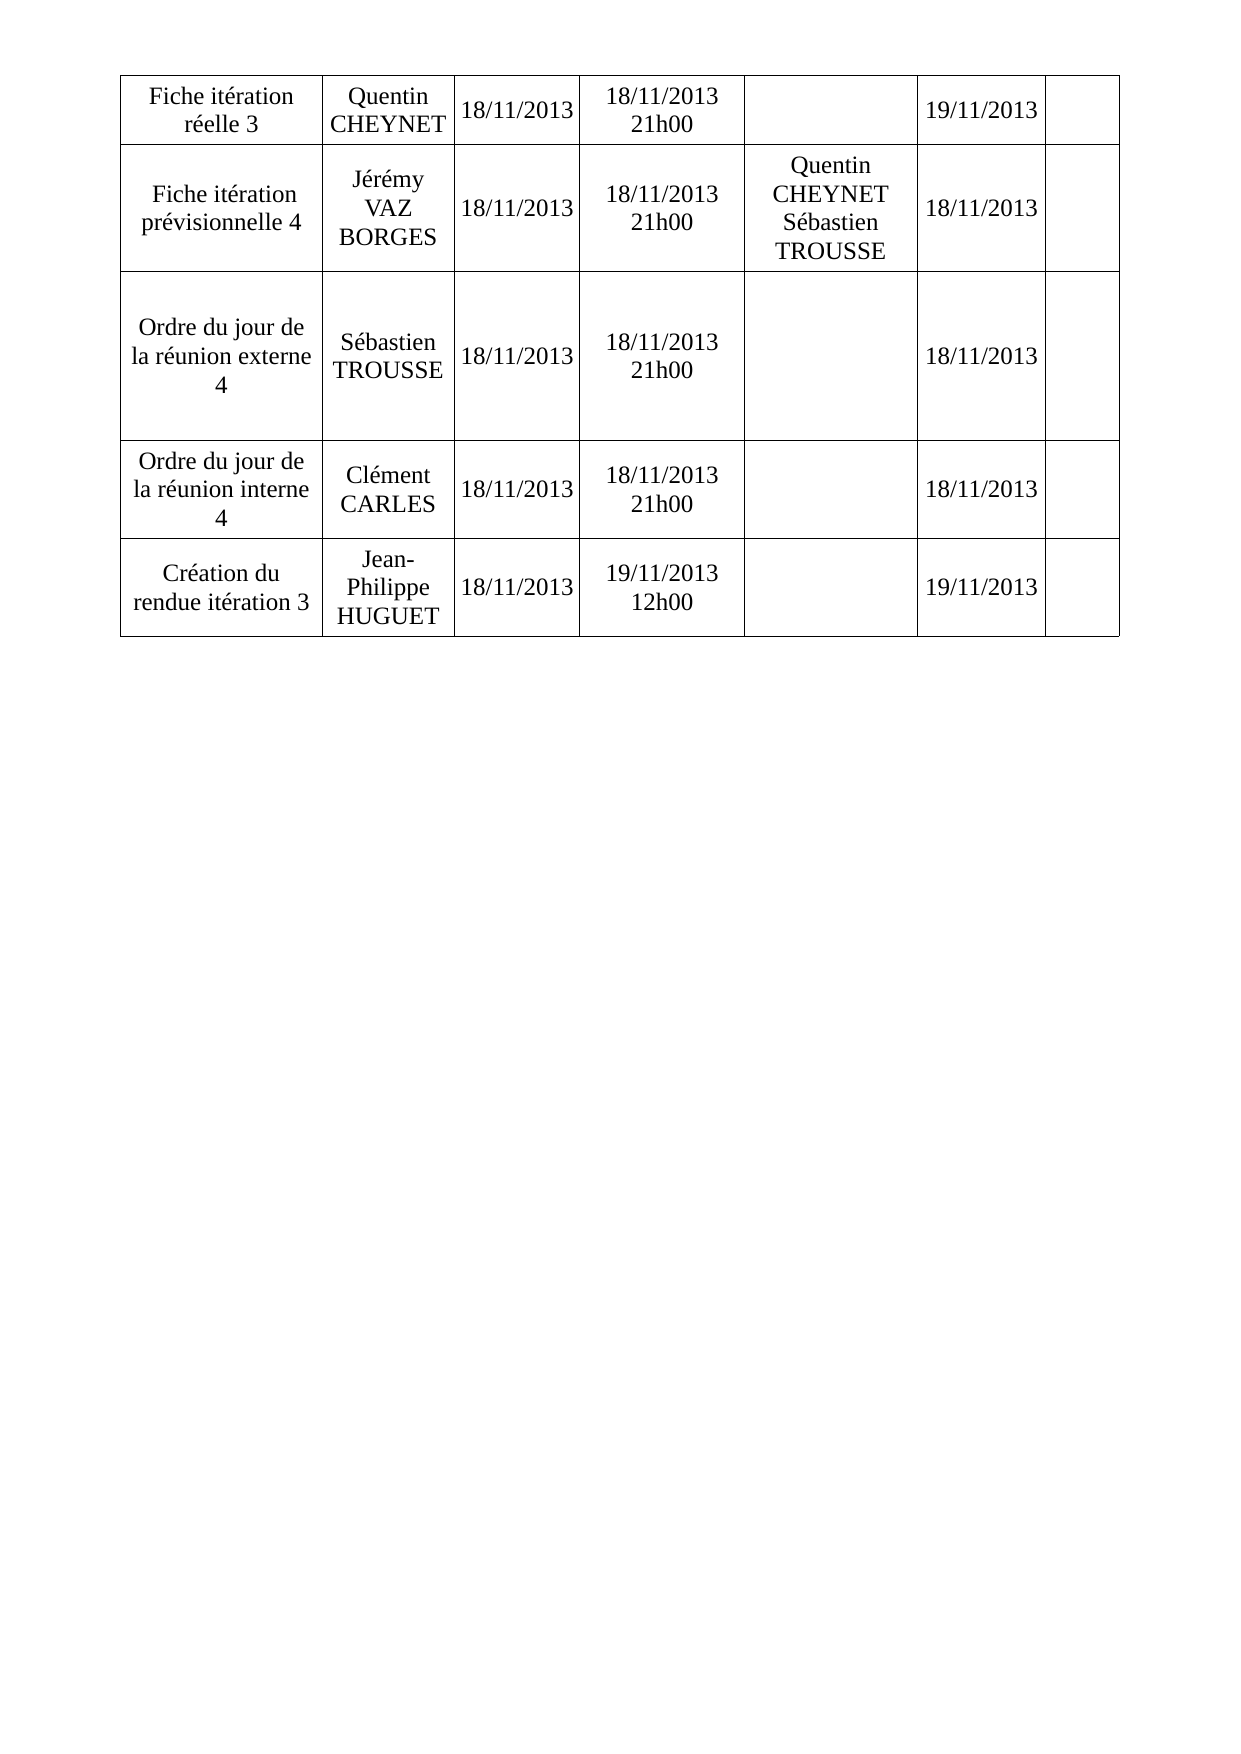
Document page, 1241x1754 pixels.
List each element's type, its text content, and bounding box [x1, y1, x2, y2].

table_cell [1046, 76, 1119, 144]
table_cell 19/11/2013 12h00 [580, 539, 744, 636]
table_cell Jérémy VAZ BORGES [323, 145, 454, 271]
table_cell [745, 76, 917, 144]
table_cell [745, 539, 917, 636]
table_cell 18/11/2013 [455, 272, 579, 440]
table_cell 18/11/2013 21h00 [580, 145, 744, 271]
table_cell Fiche itération prévisionnelle 4 [121, 145, 322, 271]
table_cell 18/11/2013 [918, 441, 1045, 538]
table_cell [1046, 441, 1119, 538]
table_cell Sébastien TROUSSE [323, 272, 454, 440]
table_cell 18/11/2013 [455, 76, 579, 144]
table_cell 18/11/2013 [918, 145, 1045, 271]
table_cell [1046, 539, 1119, 636]
table_cell 18/11/2013 [918, 272, 1045, 440]
table_cell 18/11/2013 21h00 [580, 441, 744, 538]
table_cell Ordre du jour de la réunion externe 4 [121, 272, 322, 440]
table_cell 18/11/2013 21h00 [580, 76, 744, 144]
table_cell [745, 272, 917, 440]
table_cell 18/11/2013 [455, 441, 579, 538]
table_cell 19/11/2013 [918, 76, 1045, 144]
table_cell 19/11/2013 [918, 539, 1045, 636]
table_cell 18/11/2013 [455, 145, 579, 271]
table_cell Jean-Philippe HUGUET [323, 539, 454, 636]
table_cell Fiche itération réelle 3 [121, 76, 322, 144]
table_cell [1046, 145, 1119, 271]
table_cell [745, 441, 917, 538]
table_cell Clément CARLES [323, 441, 454, 538]
table_cell Création du rendue itération 3 [121, 539, 322, 636]
table_cell Quentin CHEYNET Sébastien TROUSSE [745, 145, 917, 271]
table_cell 18/11/2013 [455, 539, 579, 636]
table_cell Quentin CHEYNET [323, 76, 454, 144]
table_cell [1046, 272, 1119, 440]
table_cell 18/11/2013 21h00 [580, 272, 744, 440]
table_cell Ordre du jour de la réunion interne 4 [121, 441, 322, 538]
